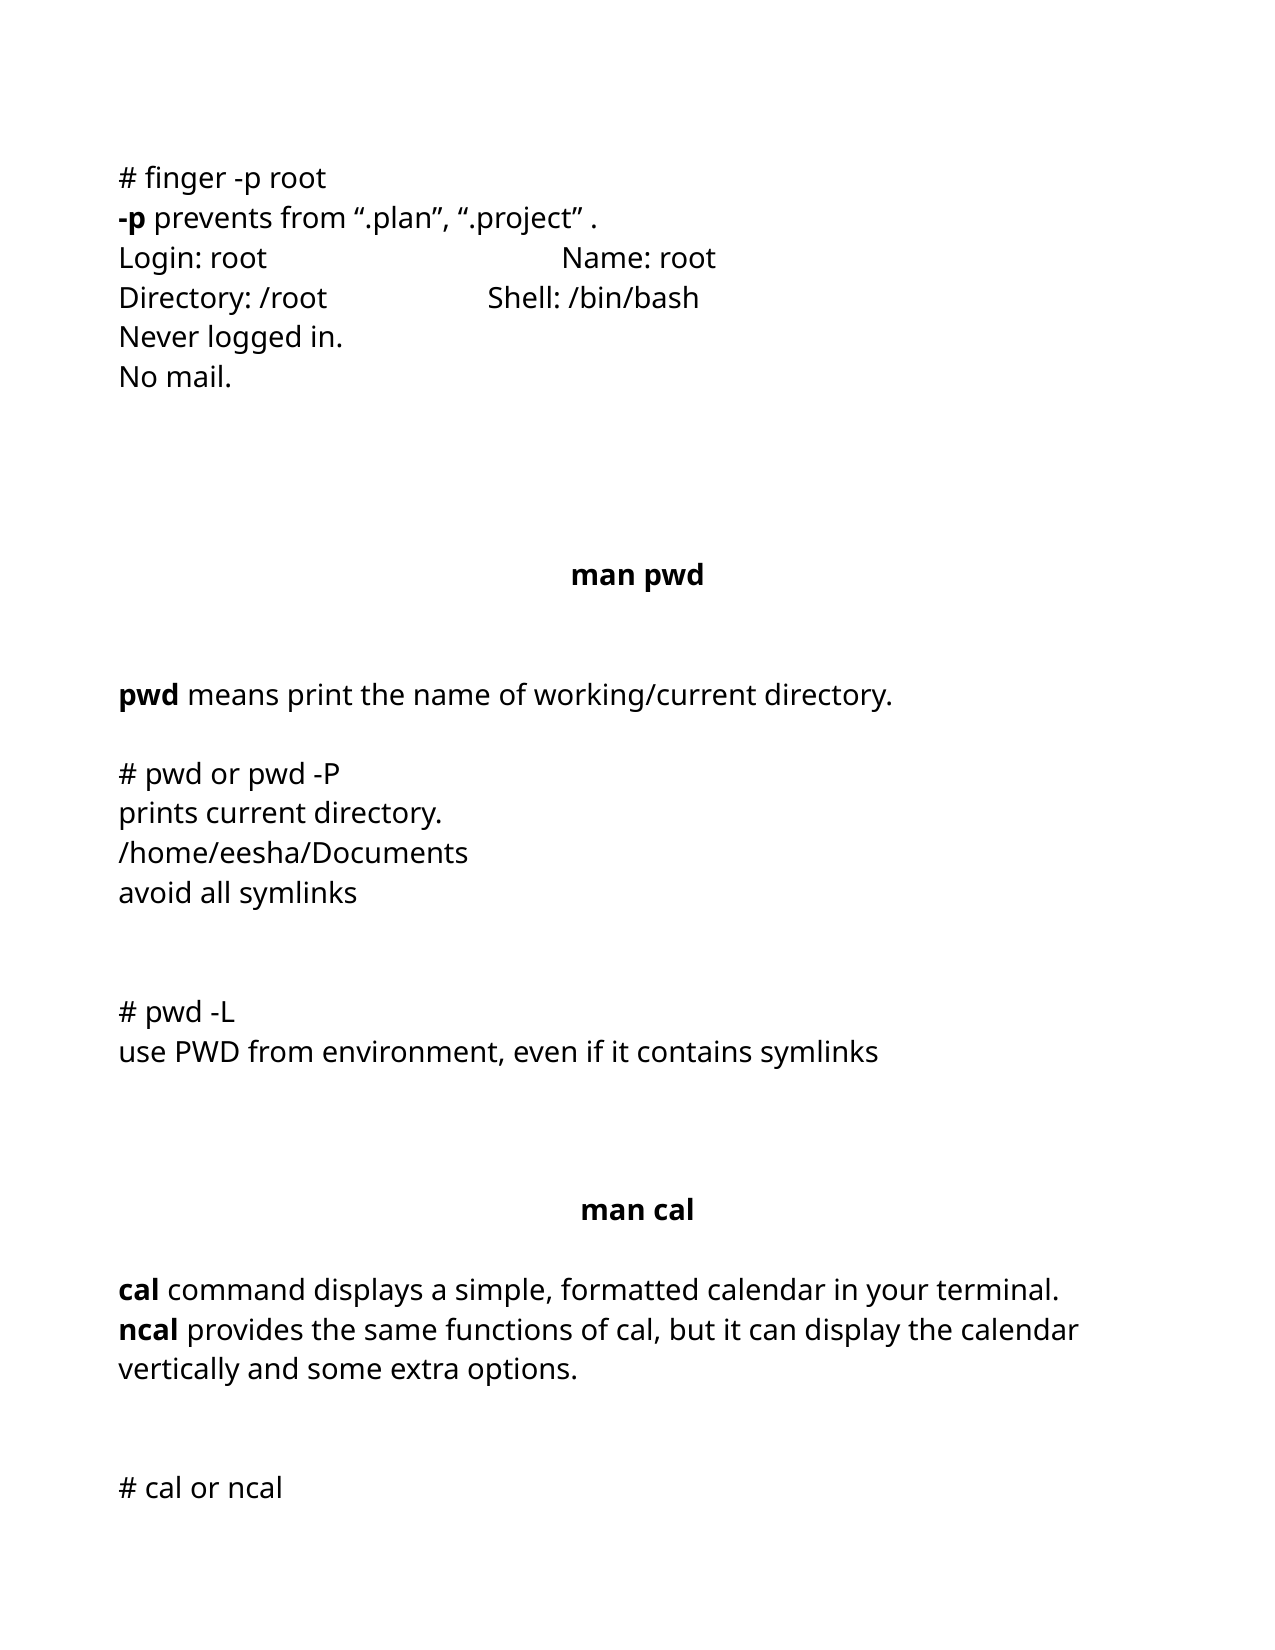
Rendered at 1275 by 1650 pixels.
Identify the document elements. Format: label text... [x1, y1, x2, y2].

text Login: root Name: root [118, 237, 1157, 277]
text avoid all symlinks [118, 872, 1157, 912]
text # cal or ncal [118, 1467, 1157, 1507]
text use PWD from environment, even if it contains symlinks [118, 1031, 1157, 1071]
text ncal provides the same functions of cal, but it can display the calendar vertically and some extra options. [118, 1309, 1157, 1388]
text # pwd or pwd -P [118, 753, 1157, 793]
text pwd means print the name of working/current directory. [118, 674, 1157, 713]
text cal command displays a simple, formatted calendar in your terminal. [118, 1269, 1157, 1309]
text man pwd [118, 555, 1157, 594]
text prints current directory. [118, 793, 1157, 832]
text Never logged in. [118, 317, 1157, 356]
text # pwd -L [118, 991, 1157, 1031]
text -p prevents from “.plan”, “.project” . [118, 197, 1157, 237]
text # finger -p root [118, 158, 1157, 197]
text Directory: /root Shell: /bin/bash [118, 277, 1157, 317]
text man cal [118, 1190, 1157, 1229]
text /home/eesha/Documents [118, 832, 1157, 872]
text No mail. [118, 356, 1157, 396]
